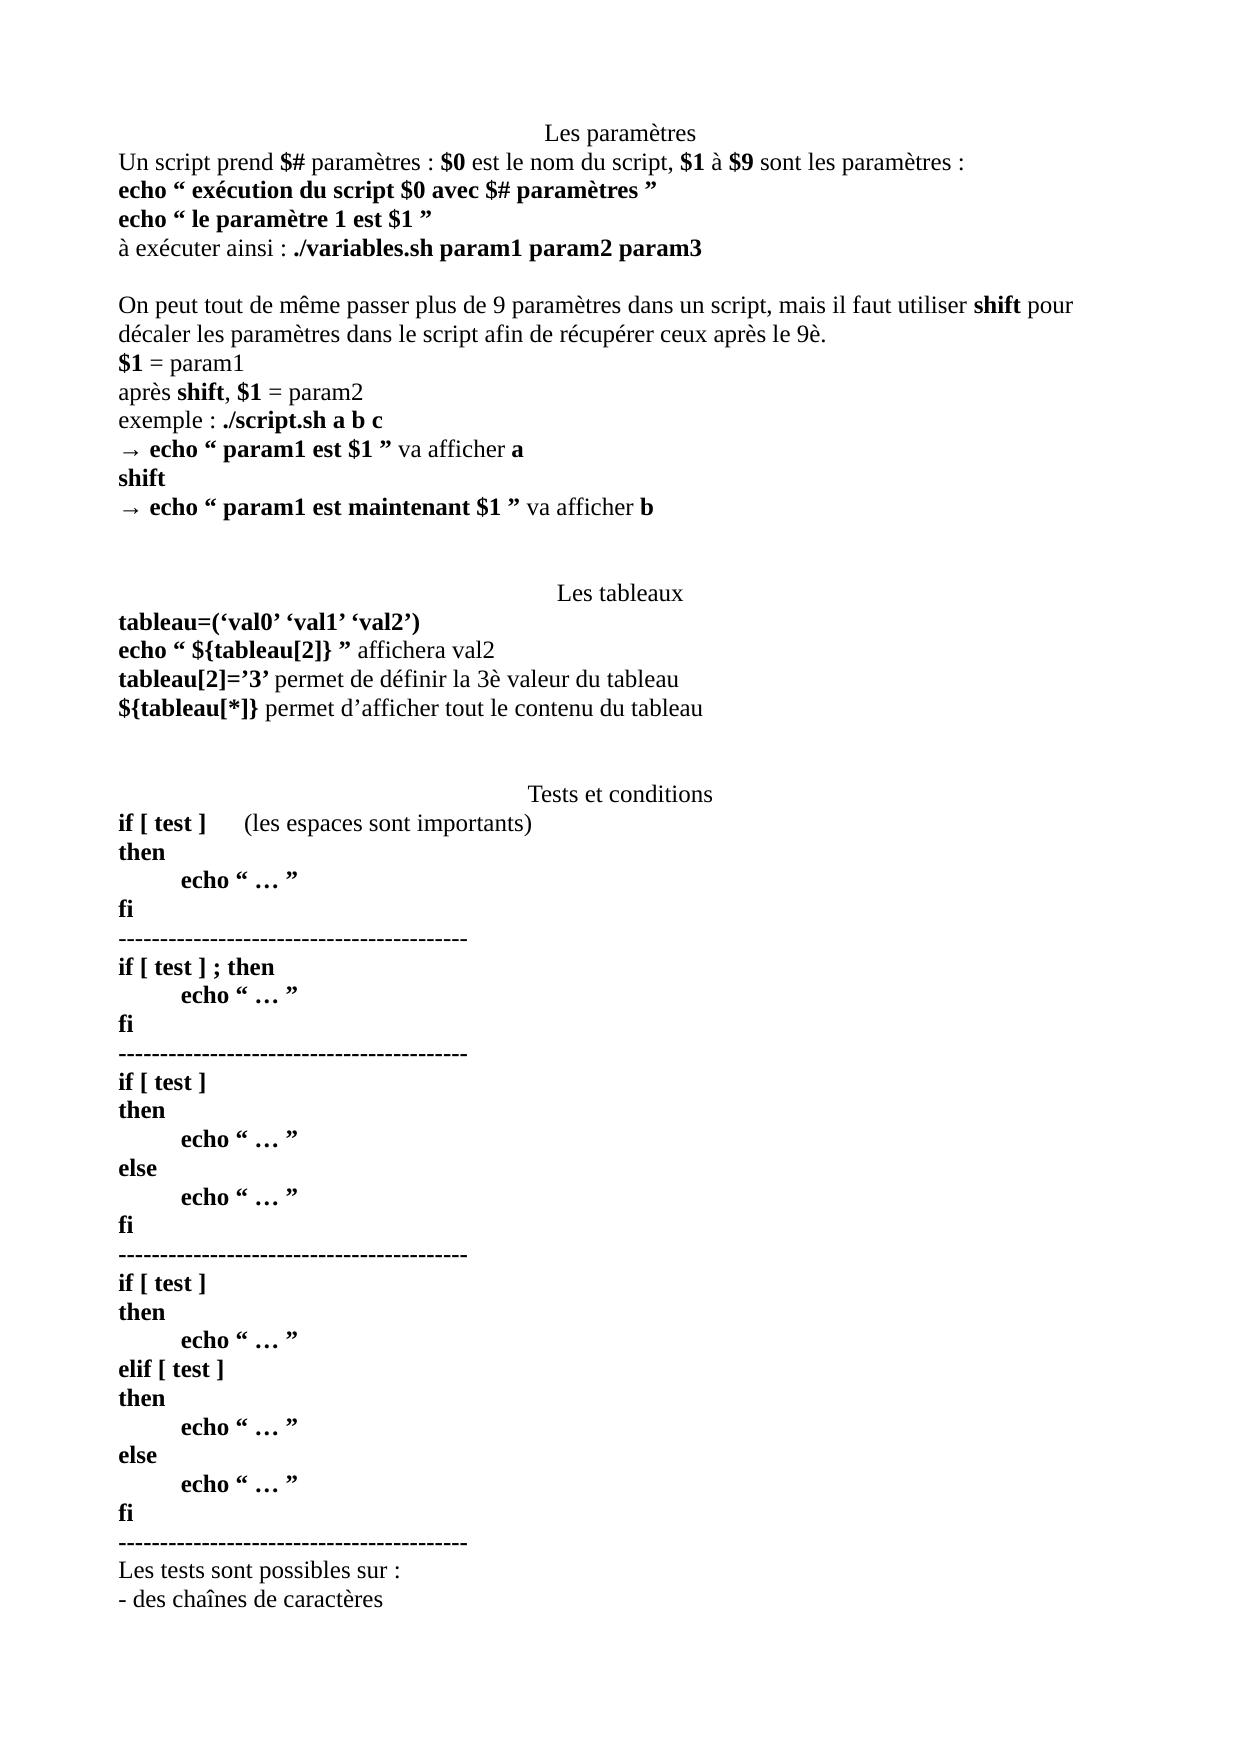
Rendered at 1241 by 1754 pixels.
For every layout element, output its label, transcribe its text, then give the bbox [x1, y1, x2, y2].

text exemple : ./script.sh a b c [118, 406, 1122, 434]
text ------------------------------------------ [118, 923, 1122, 952]
text if [ test ] ; then [118, 952, 1122, 981]
text elif [ test ] [118, 1354, 1122, 1383]
text then [118, 837, 1122, 866]
text ------------------------------------------ [118, 1527, 1122, 1556]
text → echo “ param1 est maintenant $1 ” va afficher b [118, 492, 1122, 521]
text ------------------------------------------ [118, 1239, 1122, 1268]
text Les paramètres [118, 118, 1122, 147]
text echo “ … ” [118, 1124, 1122, 1153]
text echo “ … ” [118, 1326, 1122, 1354]
text Un script prend $# paramètres : $0 est le nom du script, $1 à $9 sont les paramètres : [118, 147, 1122, 176]
text echo “ … ” [118, 981, 1122, 1009]
text - des chaînes de caractères [118, 1584, 1122, 1613]
text fi [118, 1009, 1122, 1038]
text après shift, $1 = param2 [118, 377, 1122, 406]
text echo “ … ” [118, 1182, 1122, 1211]
text Tests et conditions [118, 779, 1122, 808]
text echo “ … ” [118, 866, 1122, 894]
text echo “ ${tableau[2]} ” affichera val2 [118, 636, 1122, 664]
text if [ test ] [118, 1268, 1122, 1297]
text echo “ exécution du script $0 avec $# paramètres ” [118, 176, 1122, 204]
text tableau[2]=’3’ permet de définir la 3è valeur du tableau [118, 664, 1122, 693]
text tableau=(‘val0’ ‘val1’ ‘val2’) [118, 607, 1122, 636]
text echo “ le paramètre 1 est $1 ” [118, 204, 1122, 233]
text else [118, 1153, 1122, 1182]
text echo “ … ” [118, 1469, 1122, 1498]
text shift [118, 463, 1122, 492]
text if [ test ] [118, 1067, 1122, 1096]
text à exécuter ainsi : ./variables.sh param1 param2 param3 [118, 233, 1122, 262]
text else [118, 1441, 1122, 1469]
text → echo “ param1 est $1 ” va afficher a [118, 434, 1122, 463]
text fi [118, 1211, 1122, 1239]
text ------------------------------------------ [118, 1038, 1122, 1067]
text if [ test ] (les espaces sont importants) [118, 808, 1122, 837]
text fi [118, 1498, 1122, 1527]
text then [118, 1297, 1122, 1326]
text echo “ … ” [118, 1412, 1122, 1441]
text $1 = param1 [118, 348, 1122, 377]
text Les tests sont possibles sur : [118, 1556, 1122, 1584]
text On peut tout de même passer plus de 9 paramètres dans un script, mais il faut utiliser shift pour décaler les paramètres dans le script afin de récupérer ceux après le 9è. [118, 291, 1122, 348]
text fi [118, 894, 1122, 923]
text ${tableau[*]} permet d’afficher tout le contenu du tableau [118, 693, 1122, 722]
text then [118, 1383, 1122, 1412]
text then [118, 1096, 1122, 1124]
text Les tableaux [118, 578, 1122, 607]
